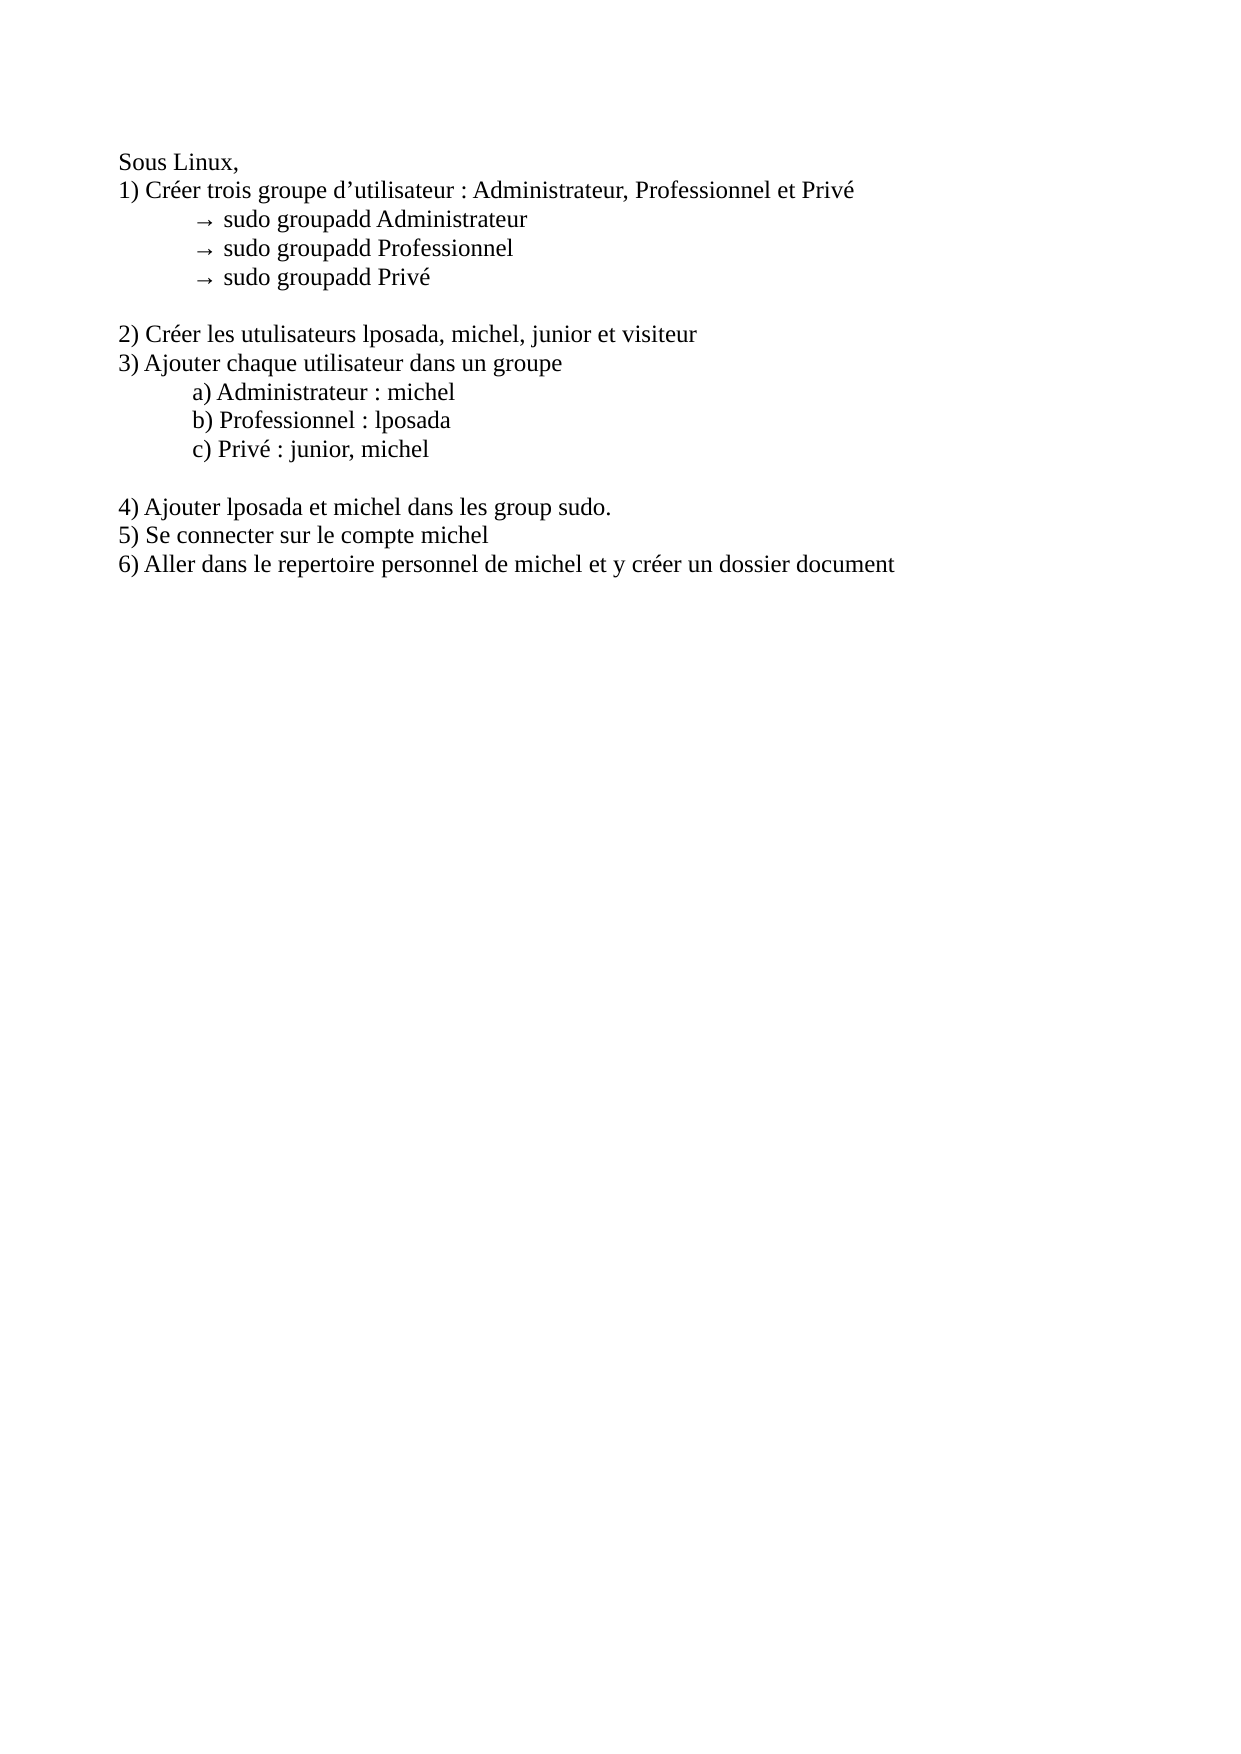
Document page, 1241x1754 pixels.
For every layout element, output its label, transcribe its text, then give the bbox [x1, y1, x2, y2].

text 5) Se connecter sur le compte michel [118, 521, 1122, 549]
text 3) Ajouter chaque utilisateur dans un groupe [118, 348, 1122, 377]
text → sudo groupadd Privé [118, 262, 1122, 291]
text a) Administrateur : michel [118, 377, 1122, 406]
text 1) Créer trois groupe d’utilisateur : Administrateur, Professionnel et Privé [118, 176, 1122, 204]
text → sudo groupadd Professionnel [118, 233, 1122, 262]
text b) Professionnel : lposada [118, 406, 1122, 434]
text Sous Linux, [118, 147, 1122, 176]
text 2) Créer les utulisateurs lposada, michel, junior et visiteur [118, 319, 1122, 348]
text 4) Ajouter lposada et michel dans les group sudo. [118, 492, 1122, 521]
text c) Privé : junior, michel [118, 434, 1122, 463]
text 6) Aller dans le repertoire personnel de michel et y créer un dossier document [118, 549, 1122, 578]
text → sudo groupadd Administrateur [118, 204, 1122, 233]
